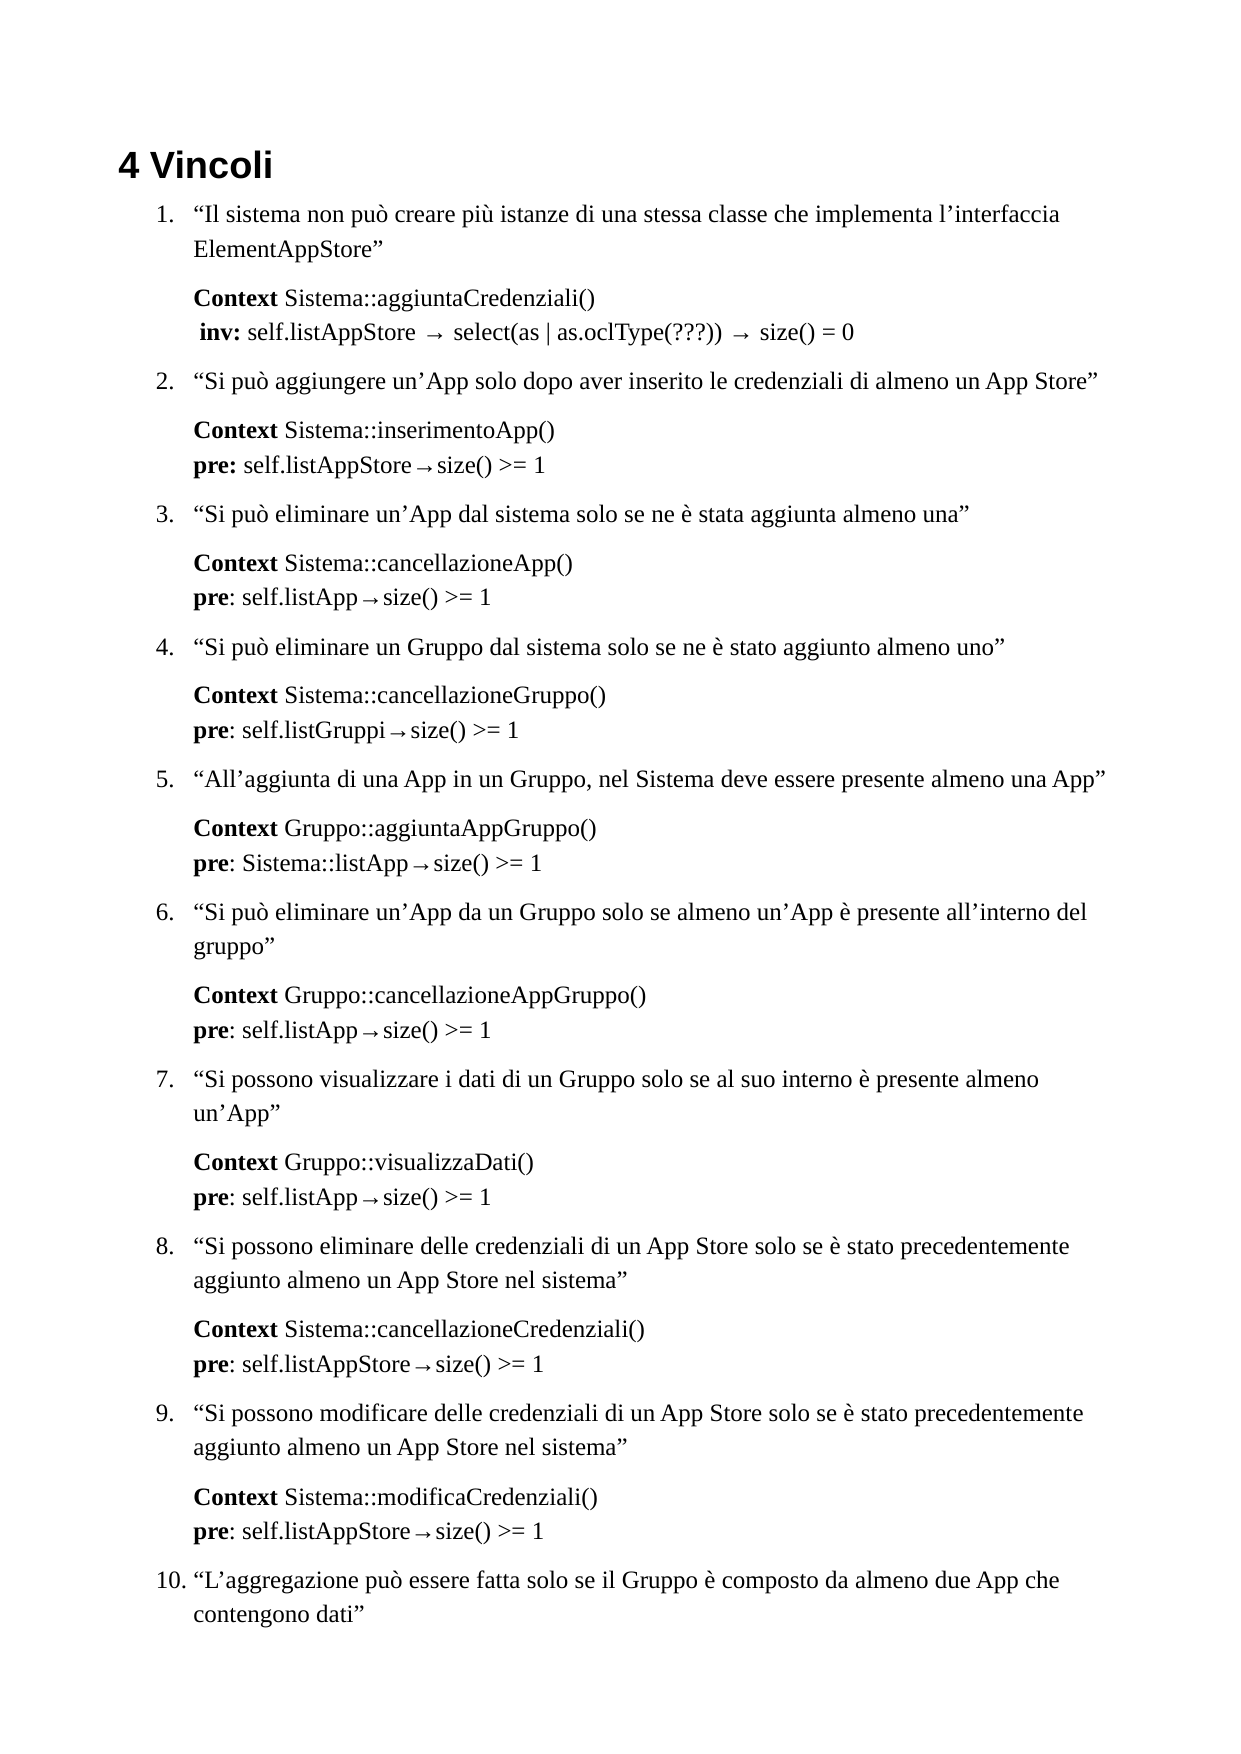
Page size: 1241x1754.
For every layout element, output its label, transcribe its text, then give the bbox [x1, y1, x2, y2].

list “Si può eliminare un Gruppo dal sistema solo se ne è stato aggiunto almeno uno” [156, 632, 1122, 660]
list “L’aggregazione può essere fatta solo se il Gruppo è composto da almeno due App che contengono dati” [156, 1565, 1122, 1628]
list Context Sistema::cancellazioneApp() pre: self.listApp→size() >= 1 [156, 548, 1122, 611]
list “Si possono eliminare delle credenziali di un App Store solo se è stato precedentemente aggiunto almeno un App Store nel sistema” [156, 1231, 1122, 1294]
list Context Gruppo::visualizzaDati() pre: self.listApp→size() >= 1 [156, 1147, 1122, 1211]
list “Si può aggiungere un’App solo dopo aver inserito le credenziali di almeno un App Store” [156, 366, 1122, 395]
list “Si possono modificare delle credenziali di un App Store solo se è stato precedentemente aggiunto almeno un App Store nel sistema” [156, 1398, 1122, 1461]
list Context Sistema::inserimentoApp() pre: self.listAppStore→size() >= 1 [156, 415, 1122, 479]
list Context Sistema::cancellazioneGruppo() pre: self.listGruppi→size() >= 1 [156, 681, 1122, 744]
list Context Gruppo::aggiuntaAppGruppo() pre: Sistema::listApp→size() >= 1 [156, 813, 1122, 876]
list Context Sistema::aggiuntaCredenziali() inv: self.listAppStore → select(as | as.oclType(???)) → size() = 0 [156, 283, 1122, 346]
list Context Sistema::cancellazioneCredenziali() pre: self.listAppStore→size() >= 1 [156, 1314, 1122, 1378]
list “Si possono visualizzare i dati di un Gruppo solo se al suo interno è presente almeno un’App” [156, 1064, 1122, 1127]
list “Il sistema non può creare più istanze di una stessa classe che implementa l’interfaccia ElementAppStore” [156, 199, 1122, 262]
list Context Gruppo::cancellazioneAppGruppo() pre: self.listApp→size() >= 1 [156, 980, 1122, 1043]
list “All’aggiunta di una App in un Gruppo, nel Sistema deve essere presente almeno una App” [156, 764, 1122, 793]
subtitle 4 Vincoli [118, 143, 1122, 187]
list “Si può eliminare un’App da un Gruppo solo se almeno un’App è presente all’interno del gruppo” [156, 897, 1122, 960]
list Context Sistema::modificaCredenziali() pre: self.listAppStore→size() >= 1 [156, 1482, 1122, 1545]
list “Si può eliminare un’App dal sistema solo se ne è stata aggiunta almeno una” [156, 499, 1122, 528]
